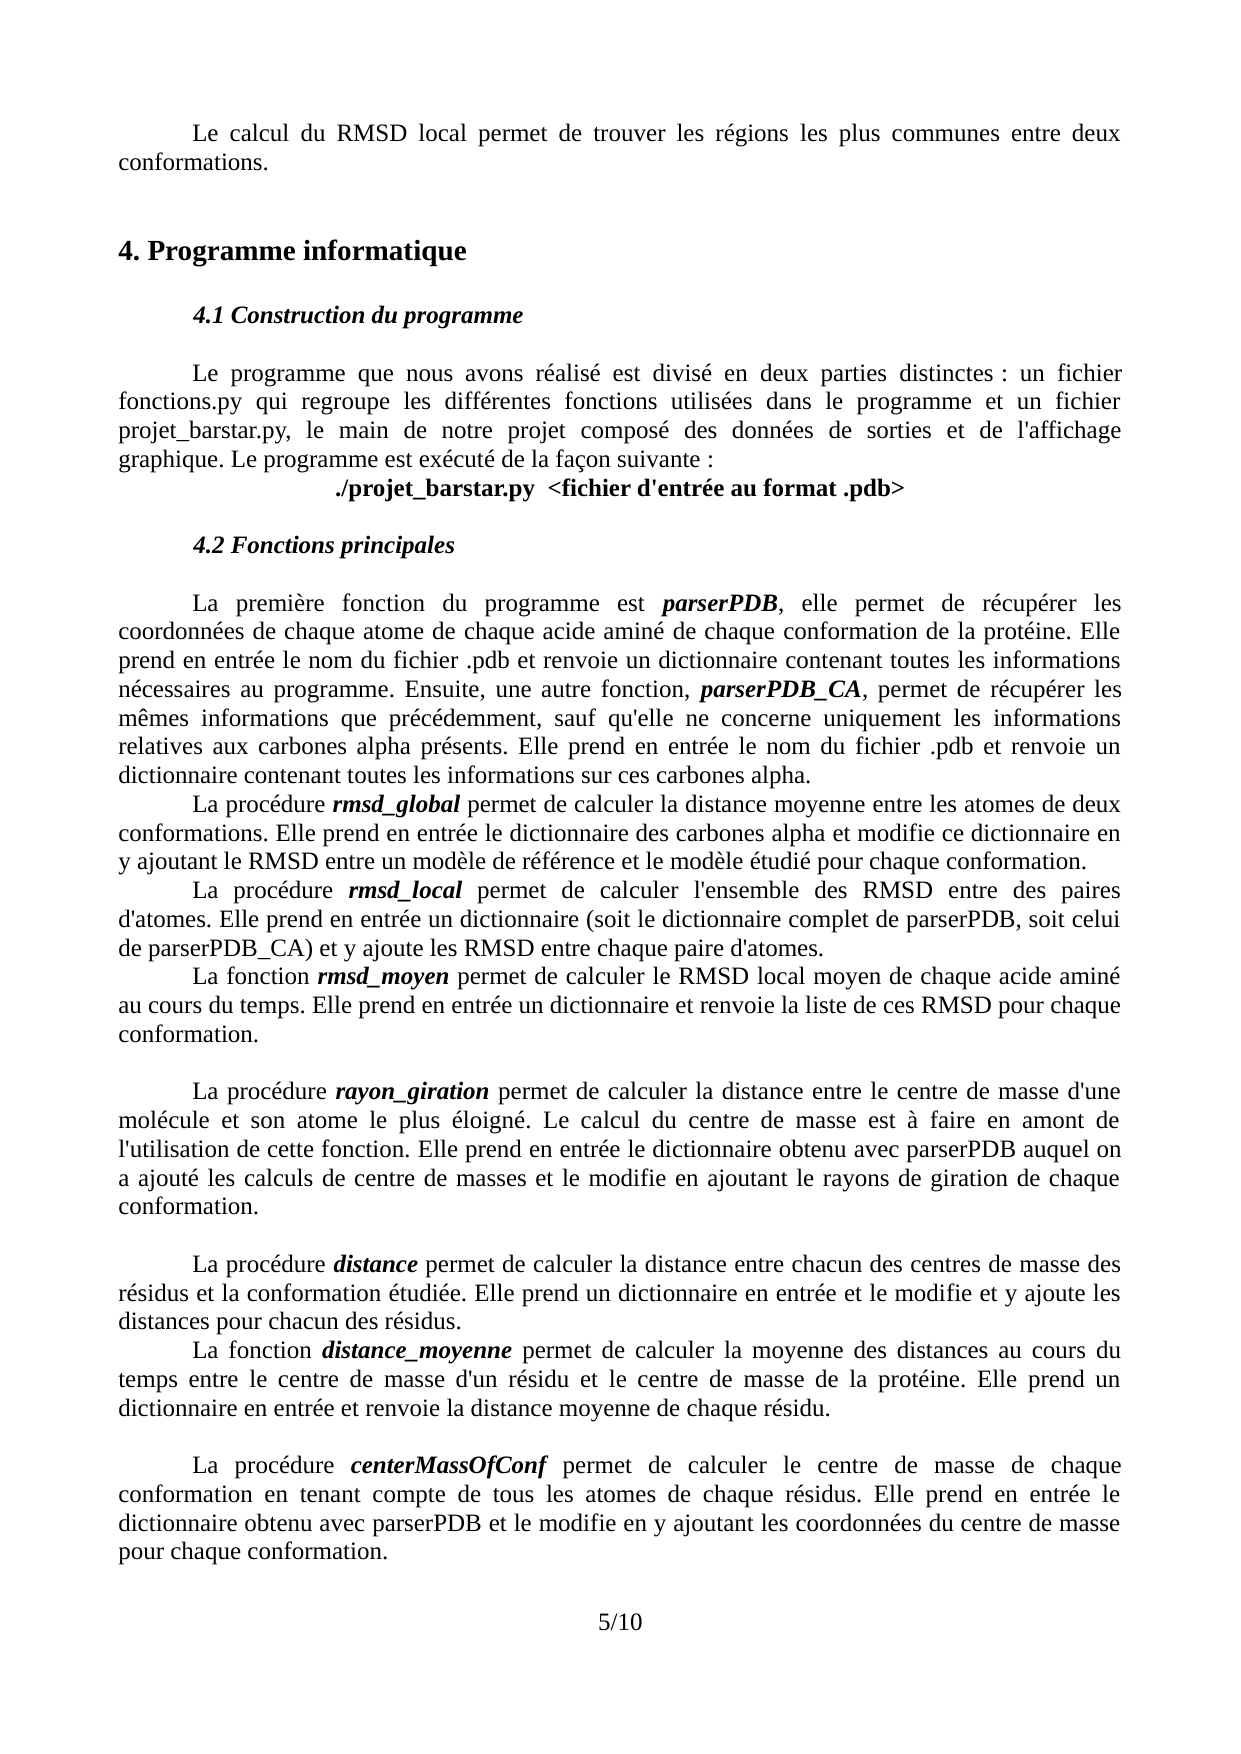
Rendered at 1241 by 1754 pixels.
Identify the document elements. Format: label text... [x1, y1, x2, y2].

list Fonctions principales [193, 530, 1122, 559]
text La procédure centerMassOfConf permet de calculer le centre de masse de chaque conformation en tenant compte de tous les atomes de chaque résidus. Elle prend en entrée le dictionnaire obtenu avec parserPDB et le modifie en y ajoutant les coordonnées du centre de masse pour chaque conformation. [118, 1450, 1122, 1565]
text Le calcul du RMSD local permet de trouver les régions les plus communes entre deux conformations. [118, 118, 1122, 176]
text La procédure rayon_giration permet de calculer la distance entre le centre de masse d'une molécule et son atome le plus éloigné. Le calcul du centre de masse est à faire en amont de l'utilisation de cette fonction. Elle prend en entrée le dictionnaire obtenu avec parserPDB auquel on a ajouté les calculs de centre de masses et le modifie en ajoutant le rayons de giration de chaque conformation. [118, 1076, 1122, 1220]
text La procédure rmsd_global permet de calculer la distance moyenne entre les atomes de deux conformations. Elle prend en entrée le dictionnaire des carbones alpha et modifie ce dictionnaire en y ajoutant le RMSD entre un modèle de référence et le modèle étudié pour chaque conformation. [118, 789, 1122, 875]
text ./projet_barstar.py <fichier d'entrée au format .pdb> [118, 473, 1122, 501]
text La fonction distance_moyenne permet de calculer la moyenne des distances au cours du temps entre le centre de masse d'un résidu et le centre de masse de la protéine. Elle prend un dictionnaire en entrée et renvoie la distance moyenne de chaque résidu. [118, 1335, 1122, 1421]
list Construction du programme [193, 300, 1122, 329]
text Le programme que nous avons réalisé est divisé en deux parties distinctes : un fichier fonctions.py qui regroupe les différentes fonctions utilisées dans le programme et un fichier projet_barstar.py, le main de notre projet composé des données de sorties et de l'affichage graphique. Le programme est exécuté de la façon suivante : [118, 358, 1122, 473]
text La fonction rmsd_moyen permet de calculer le RMSD local moyen de chaque acide aminé au cours du temps. Elle prend en entrée un dictionnaire et renvoie la liste de ces RMSD pour chaque conformation. [118, 961, 1122, 1048]
text La première fonction du programme est parserPDB, elle permet de récupérer les coordonnées de chaque atome de chaque acide aminé de chaque conformation de la protéine. Elle prend en entrée le nom du fichier .pdb et renvoie un dictionnaire contenant toutes les informations nécessaires au programme. Ensuite, une autre fonction, parserPDB_CA, permet de récupérer les mêmes informations que précédemment, sauf qu'elle ne concerne uniquement les informations relatives aux carbones alpha présents. Elle prend en entrée le nom du fichier .pdb et renvoie un dictionnaire contenant toutes les informations sur ces carbones alpha. [118, 588, 1122, 789]
text 4. Programme informatique [118, 233, 1122, 267]
text La procédure rmsd_local permet de calculer l'ensemble des RMSD entre des paires d'atomes. Elle prend en entrée un dictionnaire (soit le dictionnaire complet de parserPDB, soit celui de parserPDB_CA) et y ajoute les RMSD entre chaque paire d'atomes. [118, 875, 1122, 961]
text La procédure distance permet de calculer la distance entre chacun des centres de masse des résidus et la conformation étudiée. Elle prend un dictionnaire en entrée et le modifie et y ajoute les distances pour chacun des résidus. [118, 1249, 1122, 1335]
